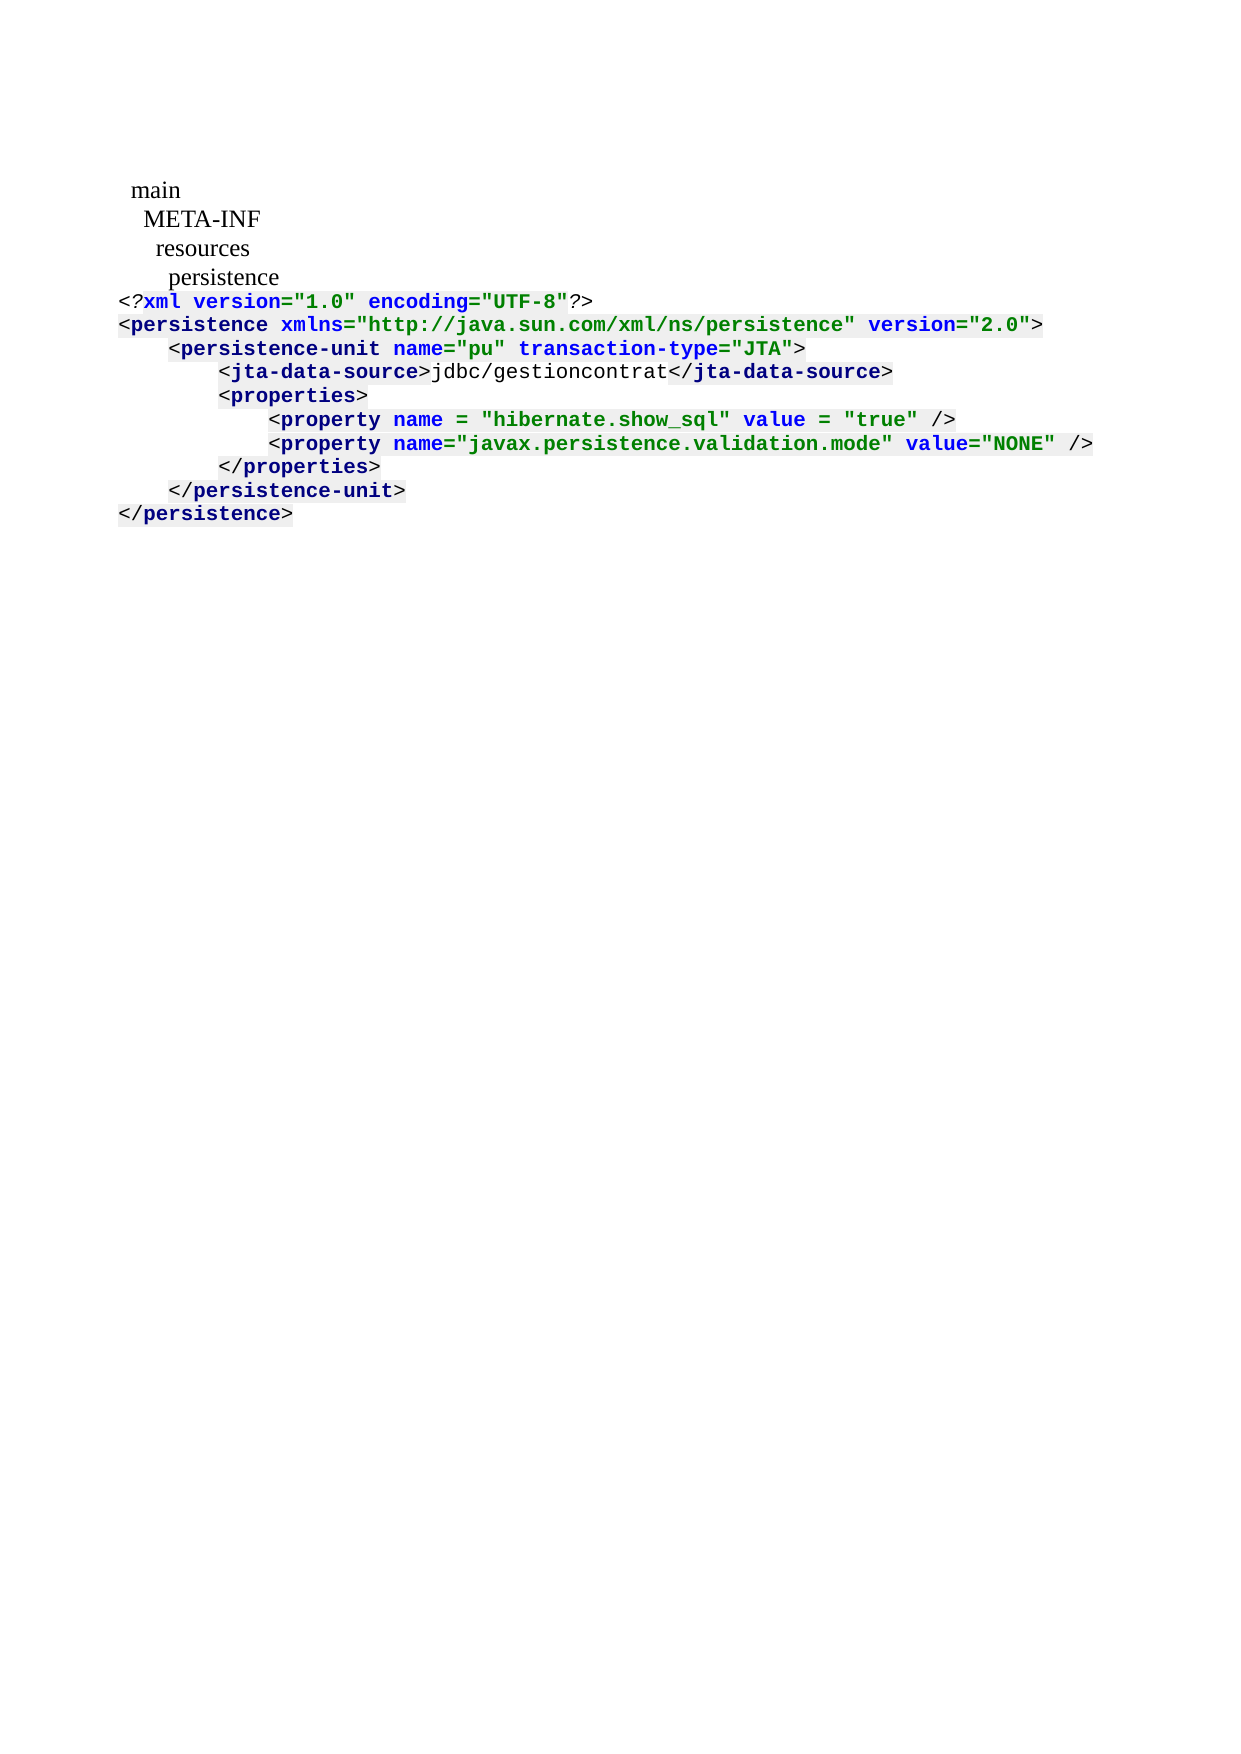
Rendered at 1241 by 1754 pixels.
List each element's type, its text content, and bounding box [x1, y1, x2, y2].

text <property name="javax.persistence.validation.mode" value="NONE" /> [118, 432, 1145, 456]
text <?xml version="1.0" encoding="UTF-8"?> [118, 291, 1145, 314]
text main [118, 176, 1145, 204]
text <property name = "hibernate.show_sql" value = "true" /> [118, 409, 1145, 432]
text <persistence xmlns="http://java.sun.com/xml/ns/persistence" version="2.0"> [118, 314, 1145, 338]
text </persistence-unit> [118, 480, 1145, 503]
text <persistence-unit name="pu" transaction-type="JTA"> [118, 338, 1145, 362]
text persistence [118, 262, 1145, 291]
text resources [118, 233, 1145, 262]
text <jta-data-source>jdbc/gestioncontrat</jta-data-source> [118, 362, 1145, 385]
text META-INF [118, 204, 1145, 233]
text </properties> [118, 456, 1145, 480]
text </persistence> [118, 503, 1145, 527]
text <properties> [118, 385, 1145, 409]
